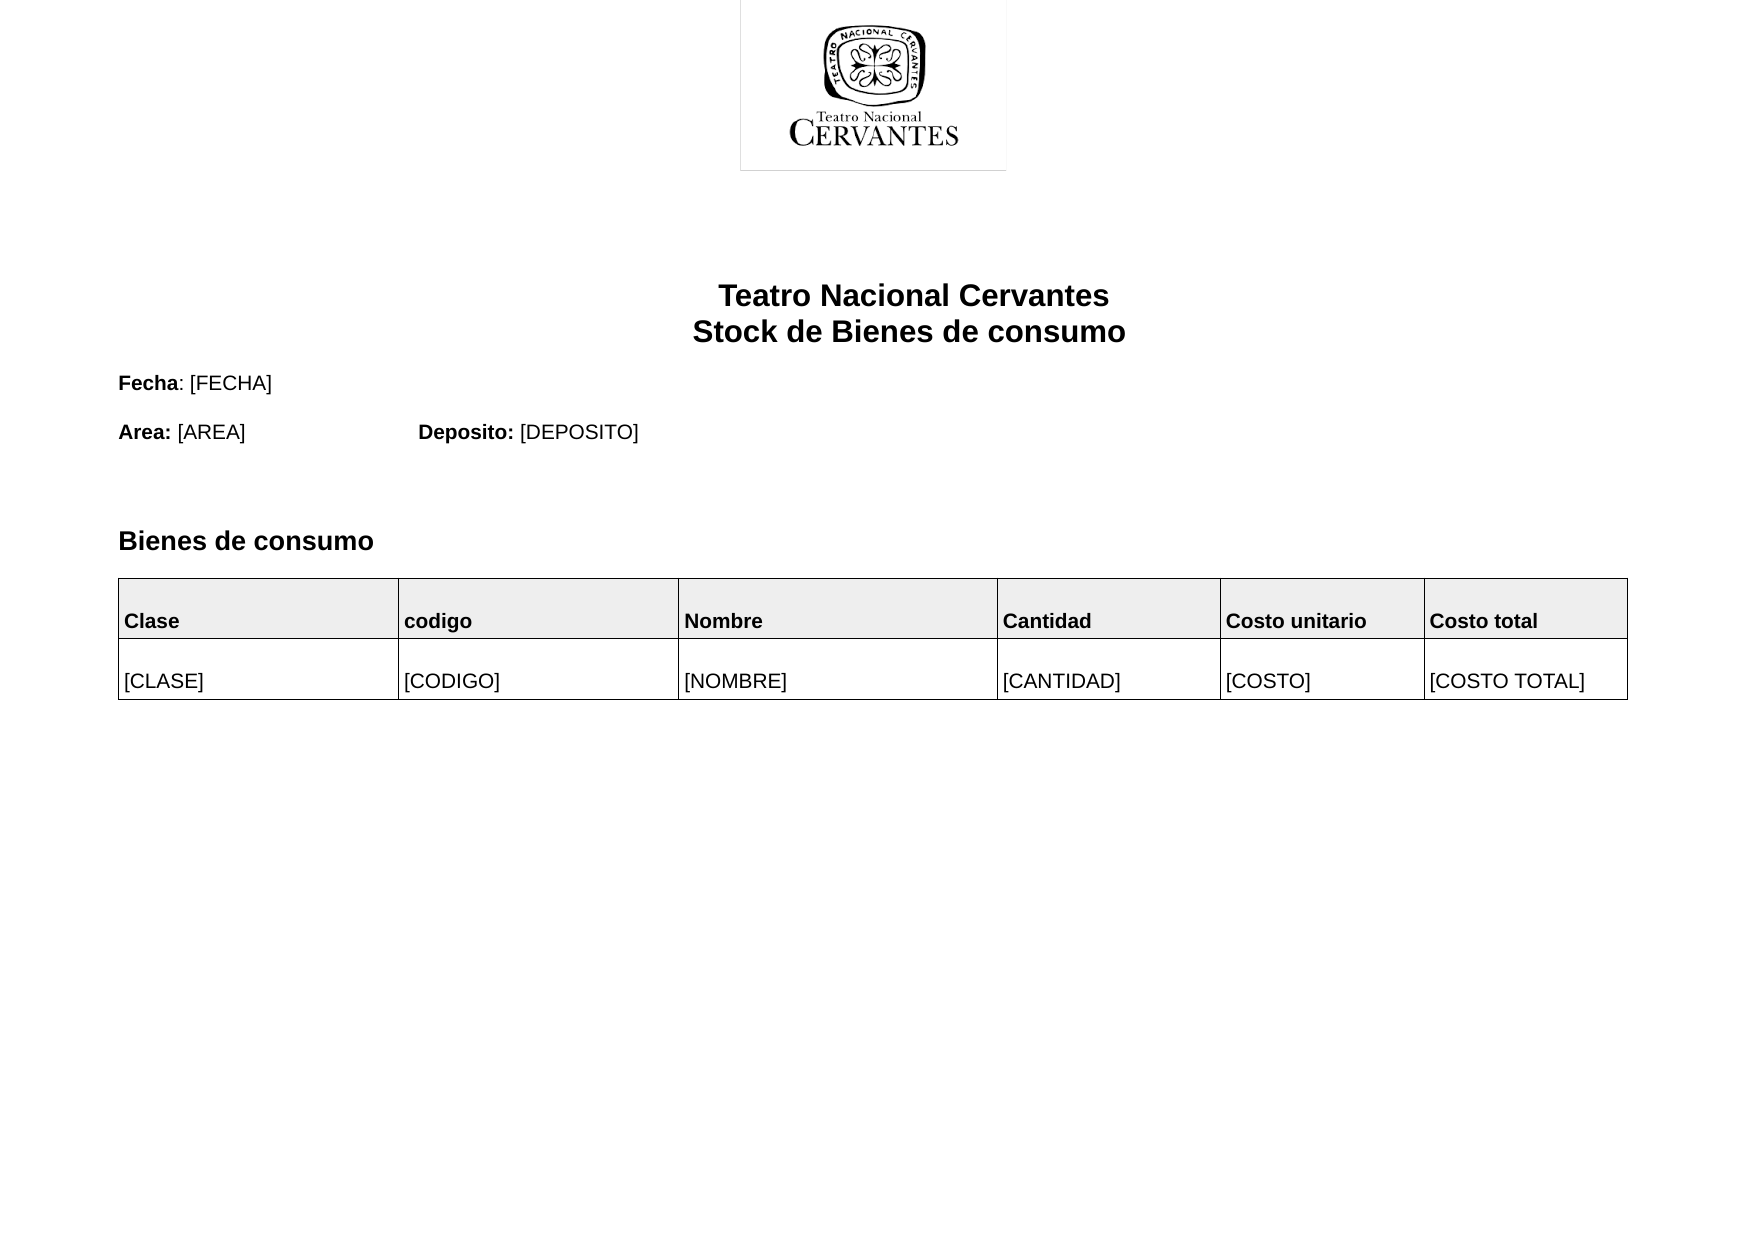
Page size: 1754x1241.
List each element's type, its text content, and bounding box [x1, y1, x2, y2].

table_header Cantidad [998, 579, 1220, 638]
text Bienes de consumo [118, 525, 1636, 556]
table_cell [CLASE] [119, 639, 398, 699]
table_cell [CODIGO] [399, 639, 678, 699]
table_header Costo total [1425, 579, 1627, 638]
text Stock de Bienes de consumo [118, 313, 1636, 349]
text Fecha: [FECHA] [118, 371, 1636, 394]
table_cell [COSTO] [1221, 639, 1424, 699]
table_cell [CANTIDAD] [998, 639, 1220, 699]
text Teatro Nacional Cervantes [118, 277, 1636, 313]
picture [740, 0, 1007, 171]
table_header codigo [399, 579, 678, 638]
text Area: [AREA] Deposito: [DEPOSITO] [118, 419, 1636, 443]
table_header Nombre [679, 579, 997, 638]
table_header Clase [119, 579, 398, 638]
table_header Costo unitario [1221, 579, 1424, 638]
table_cell [NOMBRE] [679, 639, 997, 699]
table_cell [COSTO TOTAL] [1425, 639, 1627, 699]
